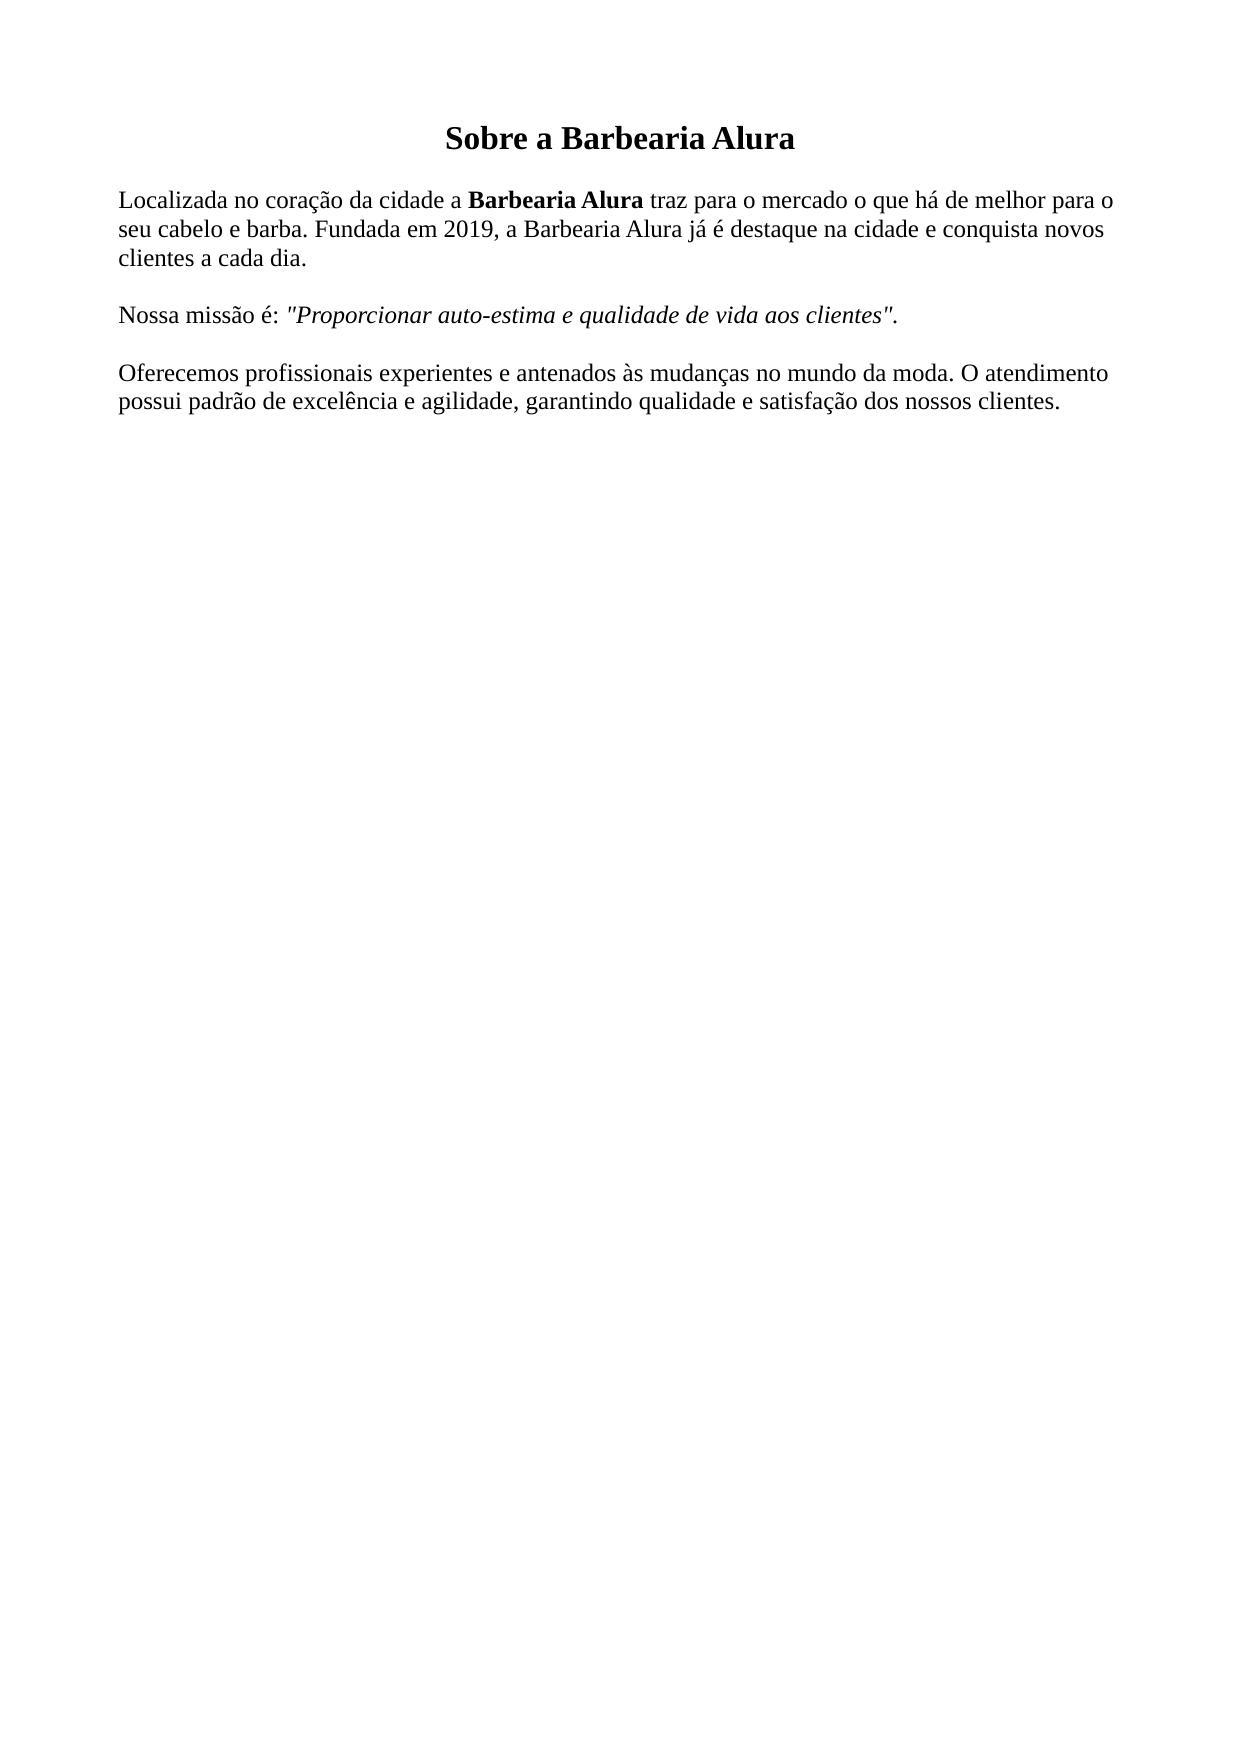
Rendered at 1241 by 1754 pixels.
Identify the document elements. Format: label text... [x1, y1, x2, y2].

text Oferecemos profissionais experientes e antenados às mudanças no mundo da moda. O atendimento possui padrão de excelência e agilidade, garantindo qualidade e satisfação dos nossos clientes. [118, 358, 1122, 415]
text Nossa missão é: "Proporcionar auto-estima e qualidade de vida aos clientes". [118, 300, 1122, 329]
text Localizada no coração da cidade a Barbearia Alura traz para o mercado o que há de melhor para o seu cabelo e barba. Fundada em 2019, a Barbearia Alura já é destaque na cidade e conquista novos clientes a cada dia. [118, 185, 1122, 271]
text Sobre a Barbearia Alura [118, 118, 1122, 156]
